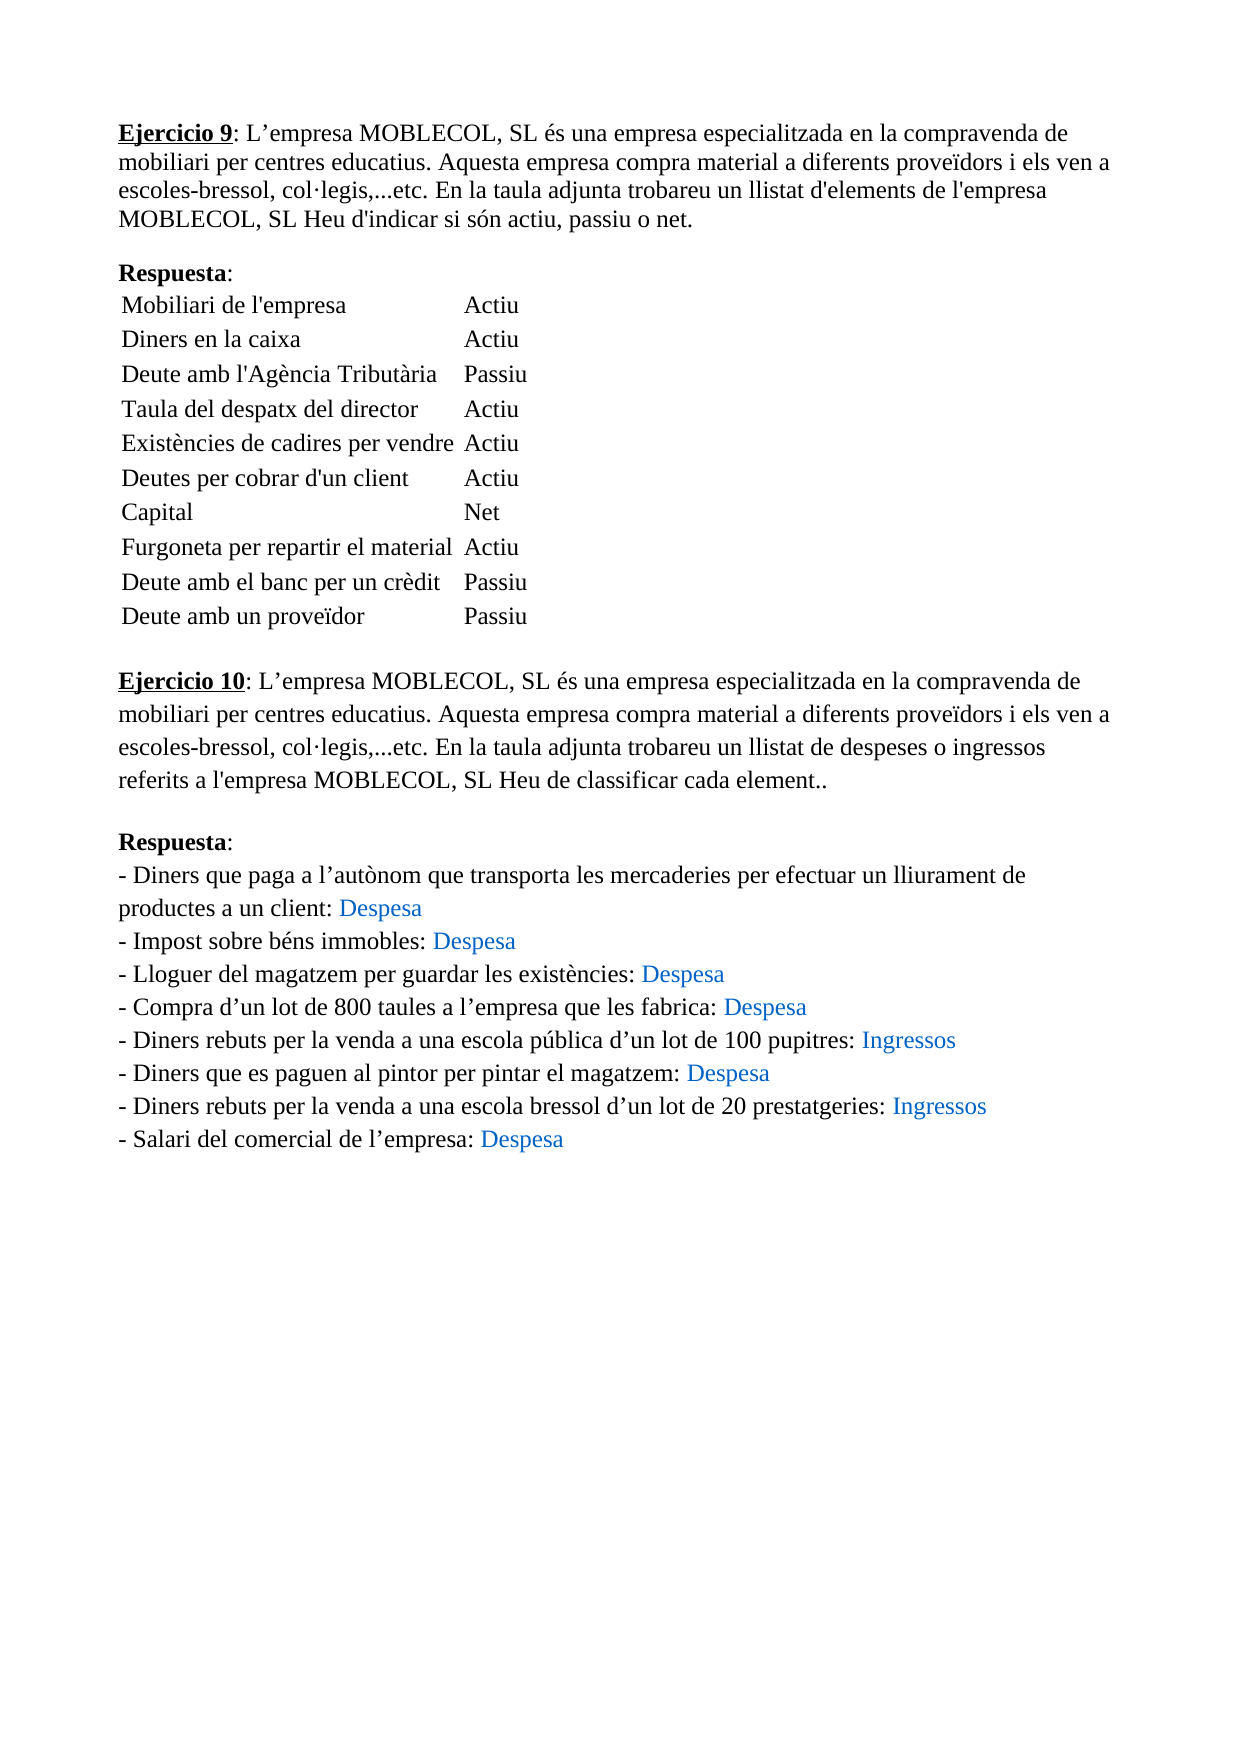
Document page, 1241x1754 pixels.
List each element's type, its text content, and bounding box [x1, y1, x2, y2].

table_cell Actiu [461, 529, 561, 564]
table_cell Actiu [461, 391, 561, 425]
table_header Actiu [461, 287, 561, 322]
table_cell Passiu [461, 356, 561, 391]
table_cell Deute amb l'Agència Tributària [118, 356, 461, 391]
table_cell Diners en la caixa [118, 322, 461, 356]
table_cell Passiu [461, 564, 561, 598]
text Ejercicio 10: L’empresa MOBLECOL, SL és una empresa especialitzada en la compravenda de mobiliari per centres educatius. Aquesta empresa compra material a diferents proveïdors i els ven a escoles-bressol, col·legis,...etc. En la taula adjunta trobareu un llistat de despeses o ingressos referits a l'empresa MOBLECOL, SL Heu de classificar cada element.. Respuesta: - Diners que paga a l’autònom que transporta les mercaderies per efectuar un lliurament de productes a un client: Despesa - Impost sobre béns immobles: Despesa - Lloguer del magatzem per guardar les existències: Despesa - Compra d’un lot de 800 taules a l’empresa que les fabrica: Despesa - Diners rebuts per la venda a una escola pública d’un lot de 100 pupitres: Ingressos - Diners que es paguen al pintor per pintar el magatzem: Despesa - Diners rebuts per la venda a una escola bressol d’un lot de 20 prestatgeries: Ingressos - Salari del comercial de l’empresa: Despesa [118, 633, 1122, 1153]
table_cell Actiu [461, 322, 561, 356]
table_cell Actiu [461, 460, 561, 494]
table_cell Existències de cadires per vendre [118, 425, 461, 460]
table_cell Net [461, 495, 561, 529]
table_cell Actiu [461, 425, 561, 460]
table_header Mobiliari de l'empresa [118, 287, 461, 322]
table_cell Deutes per cobrar d'un client [118, 460, 461, 494]
table_cell Passiu [461, 598, 561, 633]
table_cell Capital [118, 495, 461, 529]
text [118, 1187, 1122, 1618]
table_cell Furgoneta per repartir el material [118, 529, 461, 564]
table_cell Deute amb un proveïdor [118, 598, 461, 633]
text Ejercicio 9: L’empresa MOBLECOL, SL és una empresa especialitzada en la compravenda de mobiliari per centres educatius. Aquesta empresa compra material a diferents proveïdors i els ven a escoles-bressol, col·legis,...etc. En la taula adjunta trobareu un llistat d'elements de l'empresa MOBLECOL, SL Heu d'indicar si són actiu, passiu o net. Respuesta: [118, 118, 1122, 287]
table_cell Deute amb el banc per un crèdit [118, 564, 461, 598]
table_cell Taula del despatx del director [118, 391, 461, 425]
